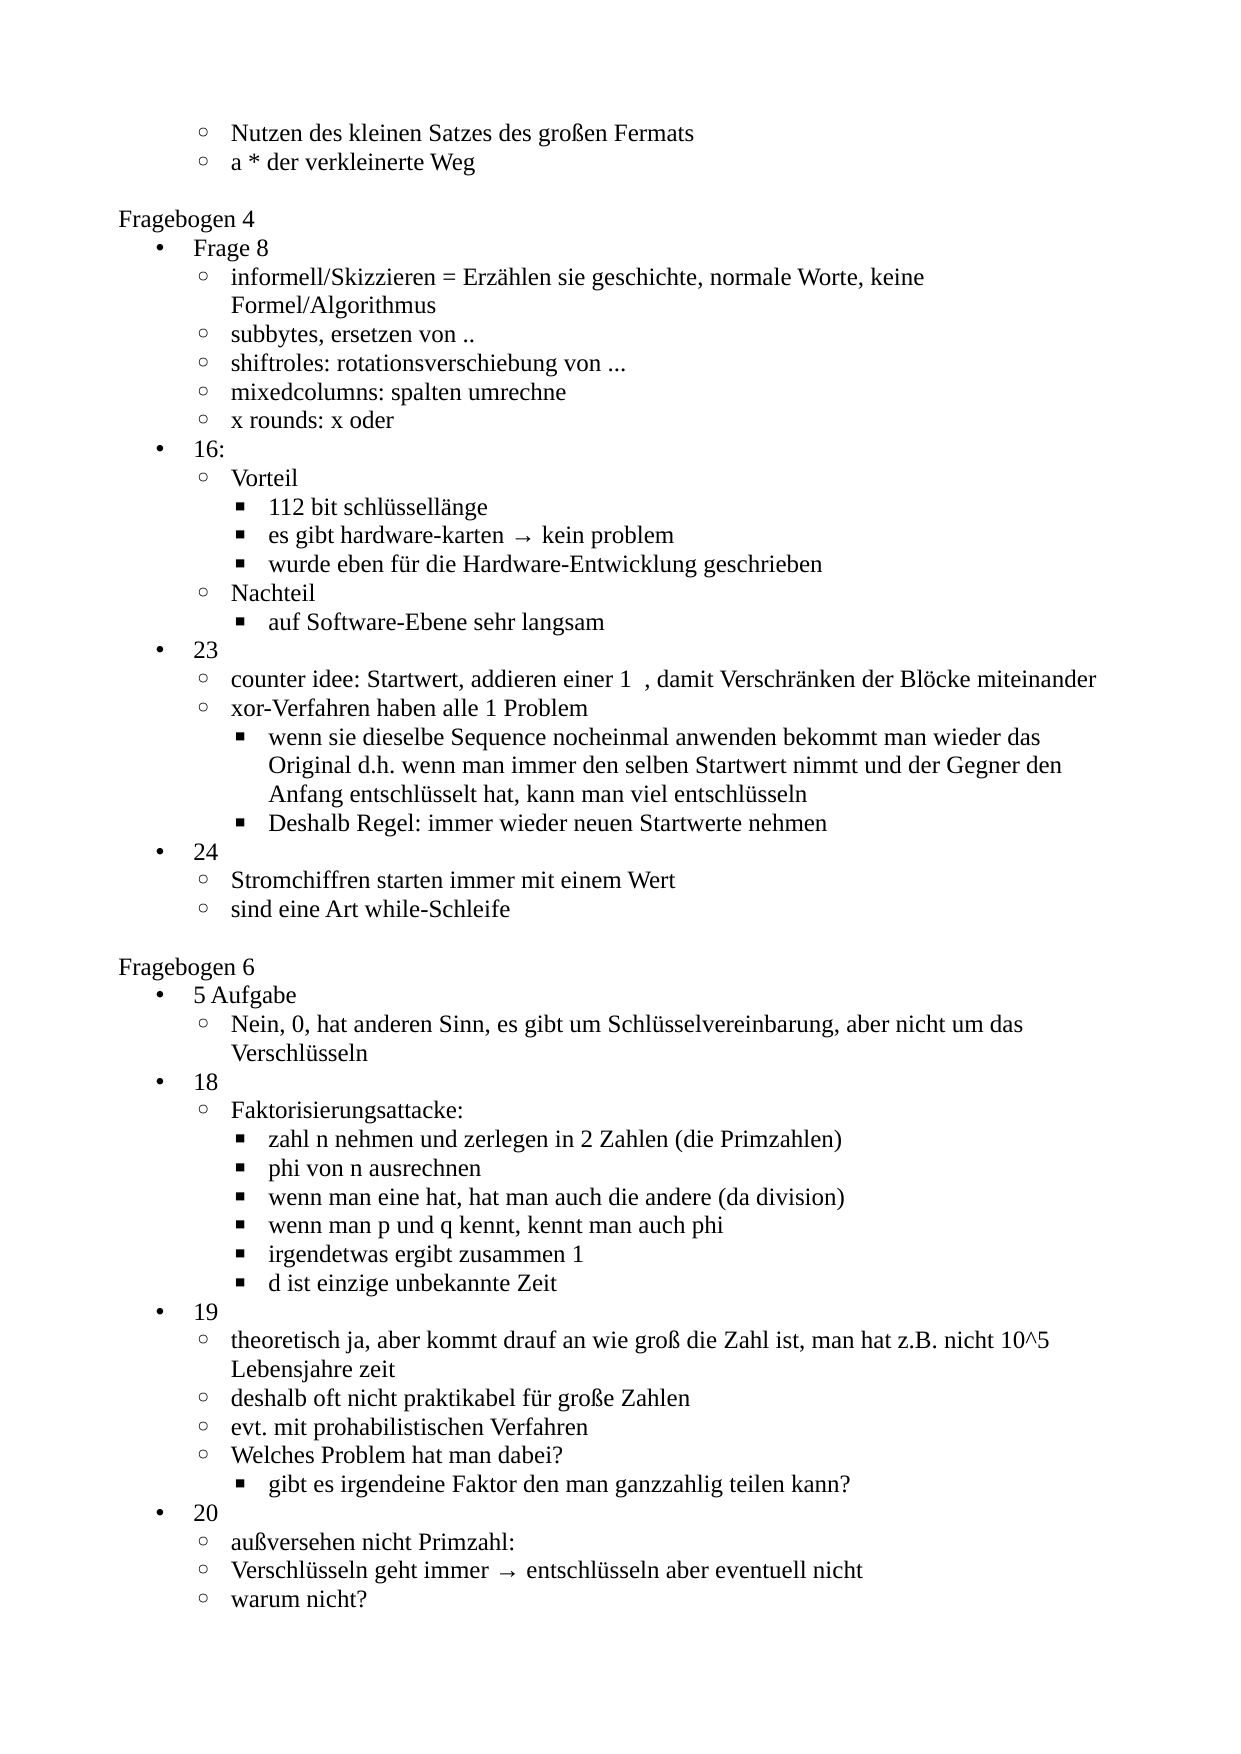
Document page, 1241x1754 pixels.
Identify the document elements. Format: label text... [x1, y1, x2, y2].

list theoretisch ja, aber kommt drauf an wie groß die Zahl ist, man hat z.B. nicht 10^5 Lebensjahre zeit [193, 1326, 1122, 1383]
list wurde eben für die Hardware-Entwicklung geschrieben [231, 549, 1122, 578]
list evt. mit prohabilistischen Verfahren [193, 1412, 1122, 1441]
list Nein, 0, hat anderen Sinn, es gibt um Schlüsselvereinbarung, aber nicht um das Verschlüsseln [193, 1009, 1122, 1067]
list wenn sie dieselbe Sequence nocheinmal anwenden bekommt man wieder das Original d.h. wenn man immer den selben Startwert nimmt und der Gegner den Anfang entschlüsselt hat, kann man viel entschlüsseln [231, 722, 1122, 808]
list gibt es irgendeine Faktor den man ganzzahlig teilen kann? [231, 1469, 1122, 1498]
list warum nicht? [193, 1584, 1122, 1613]
list auf Software-Ebene sehr langsam [231, 607, 1122, 636]
list sind eine Art while-Schleife [193, 894, 1122, 923]
list Faktorisierungsattacke: [193, 1096, 1122, 1124]
list Nachteil [193, 578, 1122, 607]
list mixedcolumns: spalten umrechne [193, 377, 1122, 406]
list Frage 8 [156, 233, 1122, 262]
list shiftroles: rotationsverschiebung von ... [193, 348, 1122, 377]
text Fragebogen 4 [118, 204, 1122, 233]
list 18 [156, 1067, 1122, 1096]
list Nutzen des kleinen Satzes des großen Fermats [193, 118, 1122, 147]
list 24 [156, 837, 1122, 866]
list wenn man p und q kennt, kennt man auch phi [231, 1211, 1122, 1239]
list deshalb oft nicht praktikabel für große Zahlen [193, 1383, 1122, 1412]
list 16: [156, 434, 1122, 463]
list subbytes, ersetzen von .. [193, 319, 1122, 348]
list 23 [156, 636, 1122, 664]
list Verschlüsseln geht immer → entschlüsseln aber eventuell nicht [193, 1556, 1122, 1584]
list counter idee: Startwert, addieren einer 1 , damit Verschränken der Blöcke miteinander [193, 664, 1122, 693]
list Stromchiffren starten immer mit einem Wert [193, 866, 1122, 894]
list Deshalb Regel: immer wieder neuen Startwerte nehmen [231, 808, 1122, 837]
list x rounds: x oder [193, 406, 1122, 434]
list zahl n nehmen und zerlegen in 2 Zahlen (die Primzahlen) [231, 1124, 1122, 1153]
list xor-Verfahren haben alle 1 Problem [193, 693, 1122, 722]
list irgendetwas ergibt zusammen 1 [231, 1239, 1122, 1268]
list außversehen nicht Primzahl: [193, 1527, 1122, 1556]
list phi von n ausrechnen [231, 1153, 1122, 1182]
list 112 bit schlüssellänge [231, 492, 1122, 521]
list es gibt hardware-karten → kein problem [231, 521, 1122, 549]
list 19 [156, 1297, 1122, 1326]
list 20 [156, 1498, 1122, 1527]
list wenn man eine hat, hat man auch die andere (da division) [231, 1182, 1122, 1211]
list Vorteil [193, 463, 1122, 492]
text Fragebogen 6 [118, 952, 1122, 981]
list informell/Skizzieren = Erzählen sie geschichte, normale Worte, keine Formel/Algorithmus [193, 262, 1122, 319]
list Welches Problem hat man dabei? [193, 1441, 1122, 1469]
list d ist einzige unbekannte Zeit [231, 1268, 1122, 1297]
list a * der verkleinerte Weg [193, 147, 1122, 176]
list 5 Aufgabe [156, 981, 1122, 1009]
